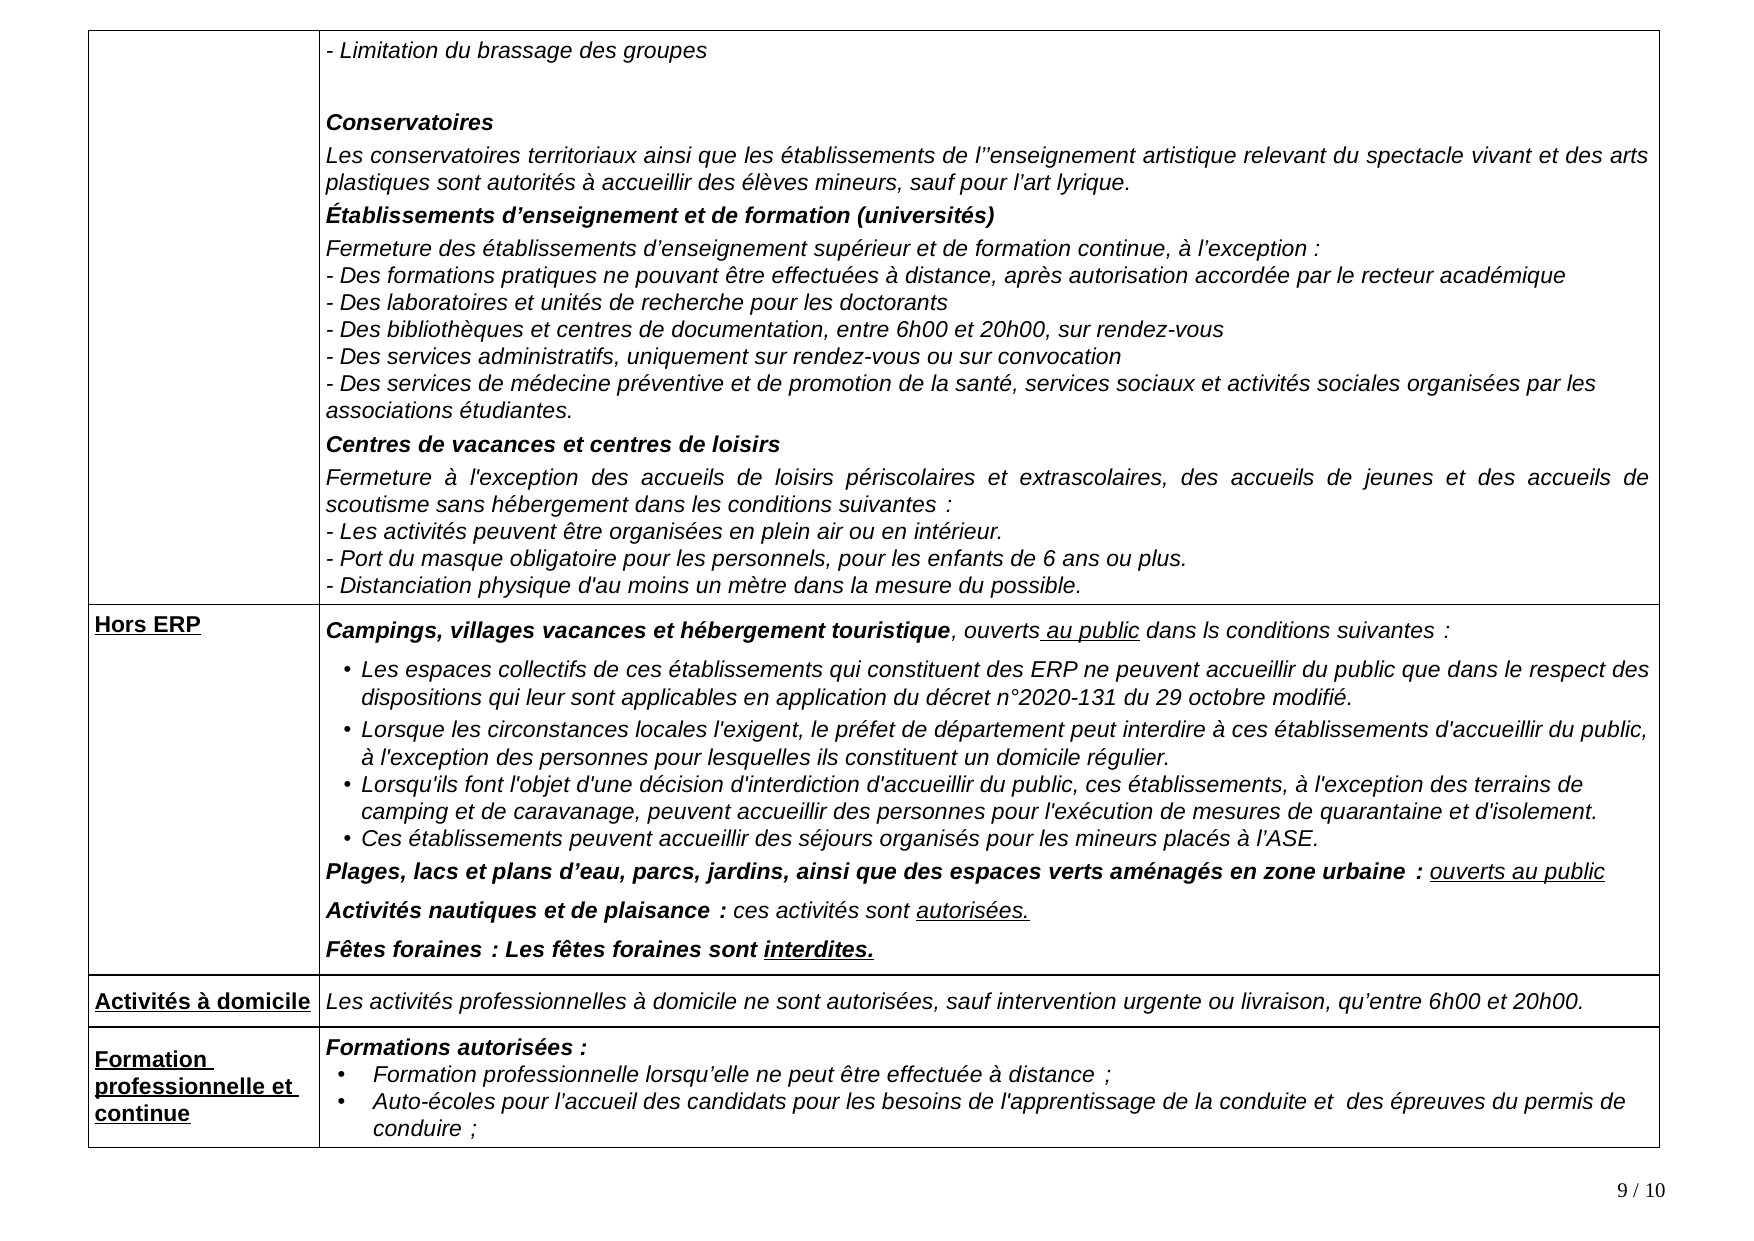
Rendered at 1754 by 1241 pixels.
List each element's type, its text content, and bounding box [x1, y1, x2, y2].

table_cell Hors ERP [89, 605, 319, 974]
table_header Les activités professionnelles à domicile ne sont autorisées, sauf intervention urgente ou livraison, qu’entre 6h00 et 20h00. [320, 976, 1659, 1026]
table_header [89, 31, 319, 604]
table_cell Formation professionnelle et continue [89, 1028, 319, 1147]
table_header Activités à domicile [89, 976, 319, 1026]
table_header - Limitation du brassage des groupes Conservatoires Les conservatoires territoriaux ainsi que les établissements de l’’enseignement artistique relevant du spectacle vivant et des arts plastiques sont autorités à accueillir des élèves mineurs, sauf pour l’art lyrique. Établissements d’enseignement et de formation (universités) Fermeture des établissements d’enseignement supérieur et de formation continue, à l’exception : - Des formations pratiques ne pouvant être effectuées à distance, après autorisation accordée par le recteur académique - Des laboratoires et unités de recherche pour les doctorants - Des bibliothèques et centres de documentation, entre 6h00 et 20h00, sur rendez-vous - Des services administratifs, uniquement sur rendez-vous ou sur convocation - Des services de médecine préventive et de promotion de la santé, services sociaux et activités sociales organisées par les associations étudiantes. Centres de vacances et centres de loisirs Fermeture à l'exception des accueils de loisirs périscolaires et extrascolaires, des accueils de jeunes et des accueils de scoutisme sans hébergement dans les conditions suivantes : - Les activités peuvent être organisées en plein air ou en intérieur. - Port du masque obligatoire pour les personnels, pour les enfants de 6 ans ou plus. - Distanciation physique d'au moins un mètre dans la mesure du possible. [320, 31, 1659, 604]
table_cell Formations autorisées : Formation professionnelle lorsqu’elle ne peut être effectuée à distance ; Auto-écoles pour l’accueil des candidats pour les besoins de l'apprentissage de la conduite et des épreuves du permis de conduire ; Établissements de formation à la conduite en mer et en eaux intérieures lorsqu’elles ne peuvent être assurées à distance ; Formation professionnelle des agents publics lorsqu’elle ne peut être effectuée à distance ; Formation professionnelle maritime lorsqu’elle ne peut être effectuée à distance ; Établissements d’enseignement artistique et de la danse pour les pratiquants professionnels et les formations délivrant un diplôme professionnalisant, lorsqu’elle ne peut être effectuée à distance ; École polytechnique et organismes de formation militaire lorsqu’elle ne peut être effectuée à distance ; Activités de formation aux brevets d’aptitude aux fonctions d’animateur et de directeur. [320, 1028, 1659, 1147]
table_cell Campings, villages vacances et hébergement touristique, ouverts au public dans ls conditions suivantes : Les espaces collectifs de ces établissements qui constituent des ERP ne peuvent accueillir du public que dans le respect des dispositions qui leur sont applicables en application du décret n°2020-131 du 29 octobre modifié. Lorsque les circonstances locales l'exigent, le préfet de département peut interdire à ces établissements d'accueillir du public, à l'exception des personnes pour lesquelles ils constituent un domicile régulier. Lorsqu'ils font l'objet d'une décision d'interdiction d'accueillir du public, ces établissements, à l'exception des terrains de camping et de caravanage, peuvent accueillir des personnes pour l'exécution de mesures de quarantaine et d'isolement. Ces établissements peuvent accueillir des séjours organisés pour les mineurs placés à l’ASE. Plages, lacs et plans d’eau, parcs, jardins, ainsi que des espaces verts aménagés en zone urbaine : ouverts au public Activités nautiques et de plaisance : ces activités sont autorisées. Fêtes foraines : Les fêtes foraines sont interdites. [320, 605, 1659, 974]
